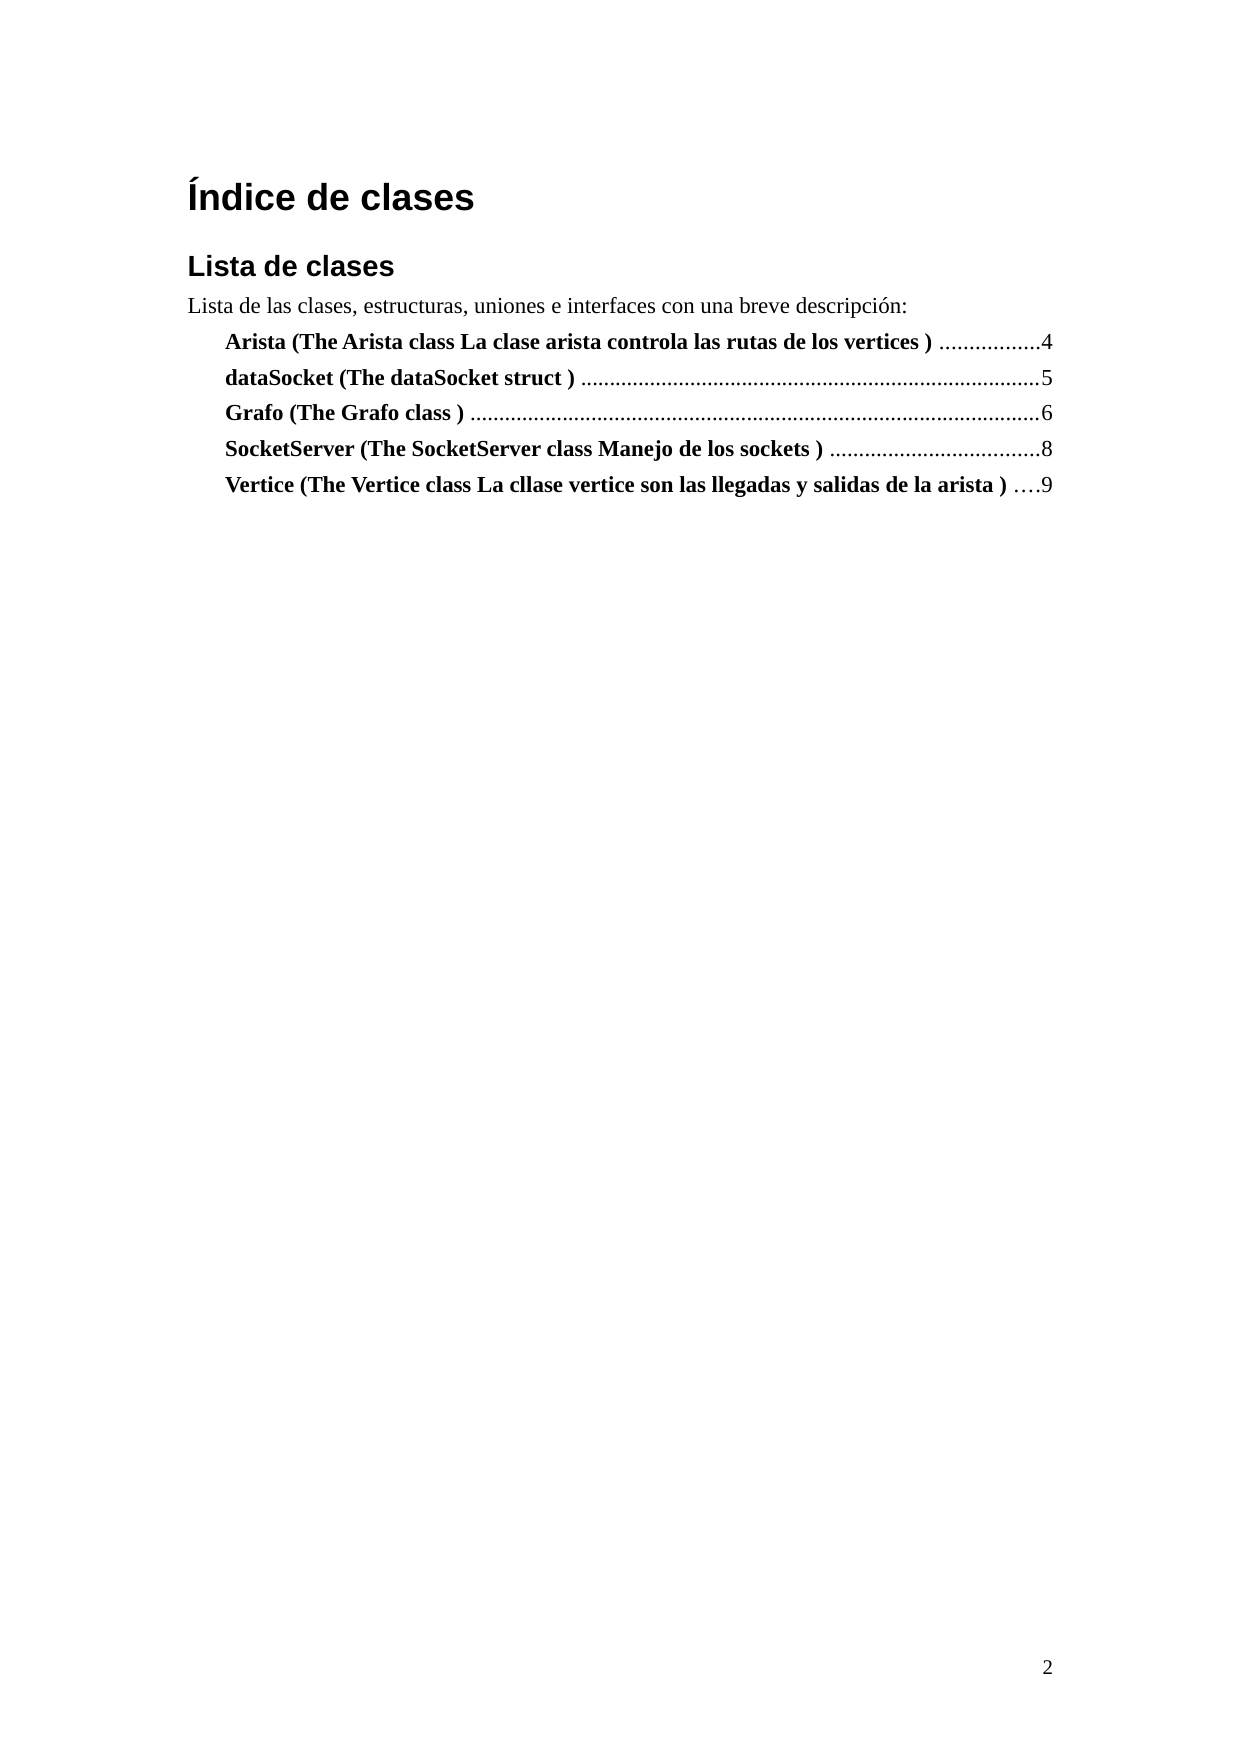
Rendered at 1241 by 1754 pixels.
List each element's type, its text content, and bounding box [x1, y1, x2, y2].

subtitle Índice de clases [187, 175, 1053, 218]
text Lista de las clases, estructuras, uniones e interfaces con una breve descripción: [187, 292, 1053, 319]
text dataSocket (The dataSocket struct ) 5 [225, 364, 1053, 390]
text SocketServer (The SocketServer class Manejo de los sockets ) 8 [225, 435, 1053, 462]
text Vertice (The Vertice class La cllase vertice son las llegadas y salidas de la arista ) 9 [225, 471, 1053, 497]
text Grafo (The Grafo class ) 6 [225, 399, 1053, 426]
text Arista (The Arista class La clase arista controla las rutas de los vertices ) 4 [225, 328, 1053, 354]
subtitle Lista de clases [187, 249, 1053, 283]
